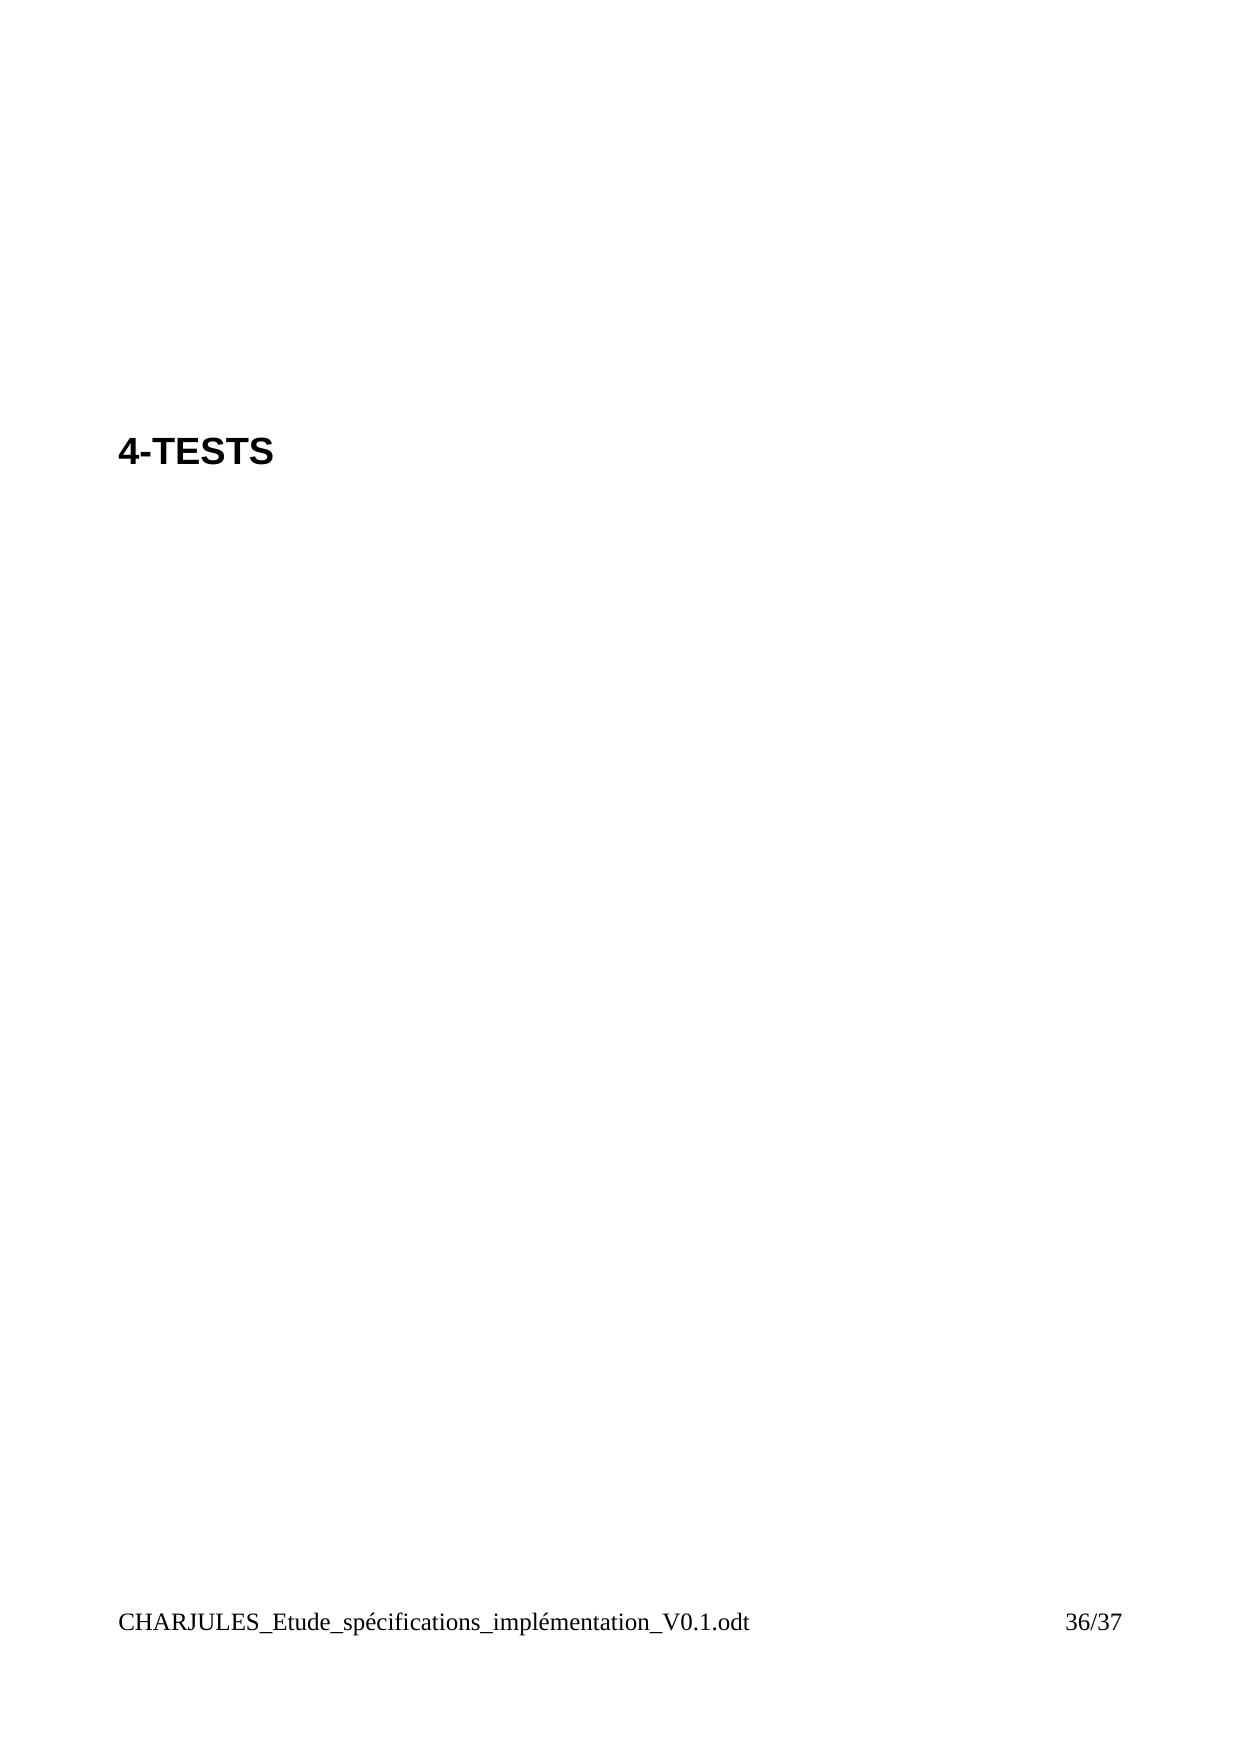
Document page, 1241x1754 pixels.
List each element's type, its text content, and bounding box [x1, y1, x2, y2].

subtitle 4-TESTS [118, 429, 1122, 472]
